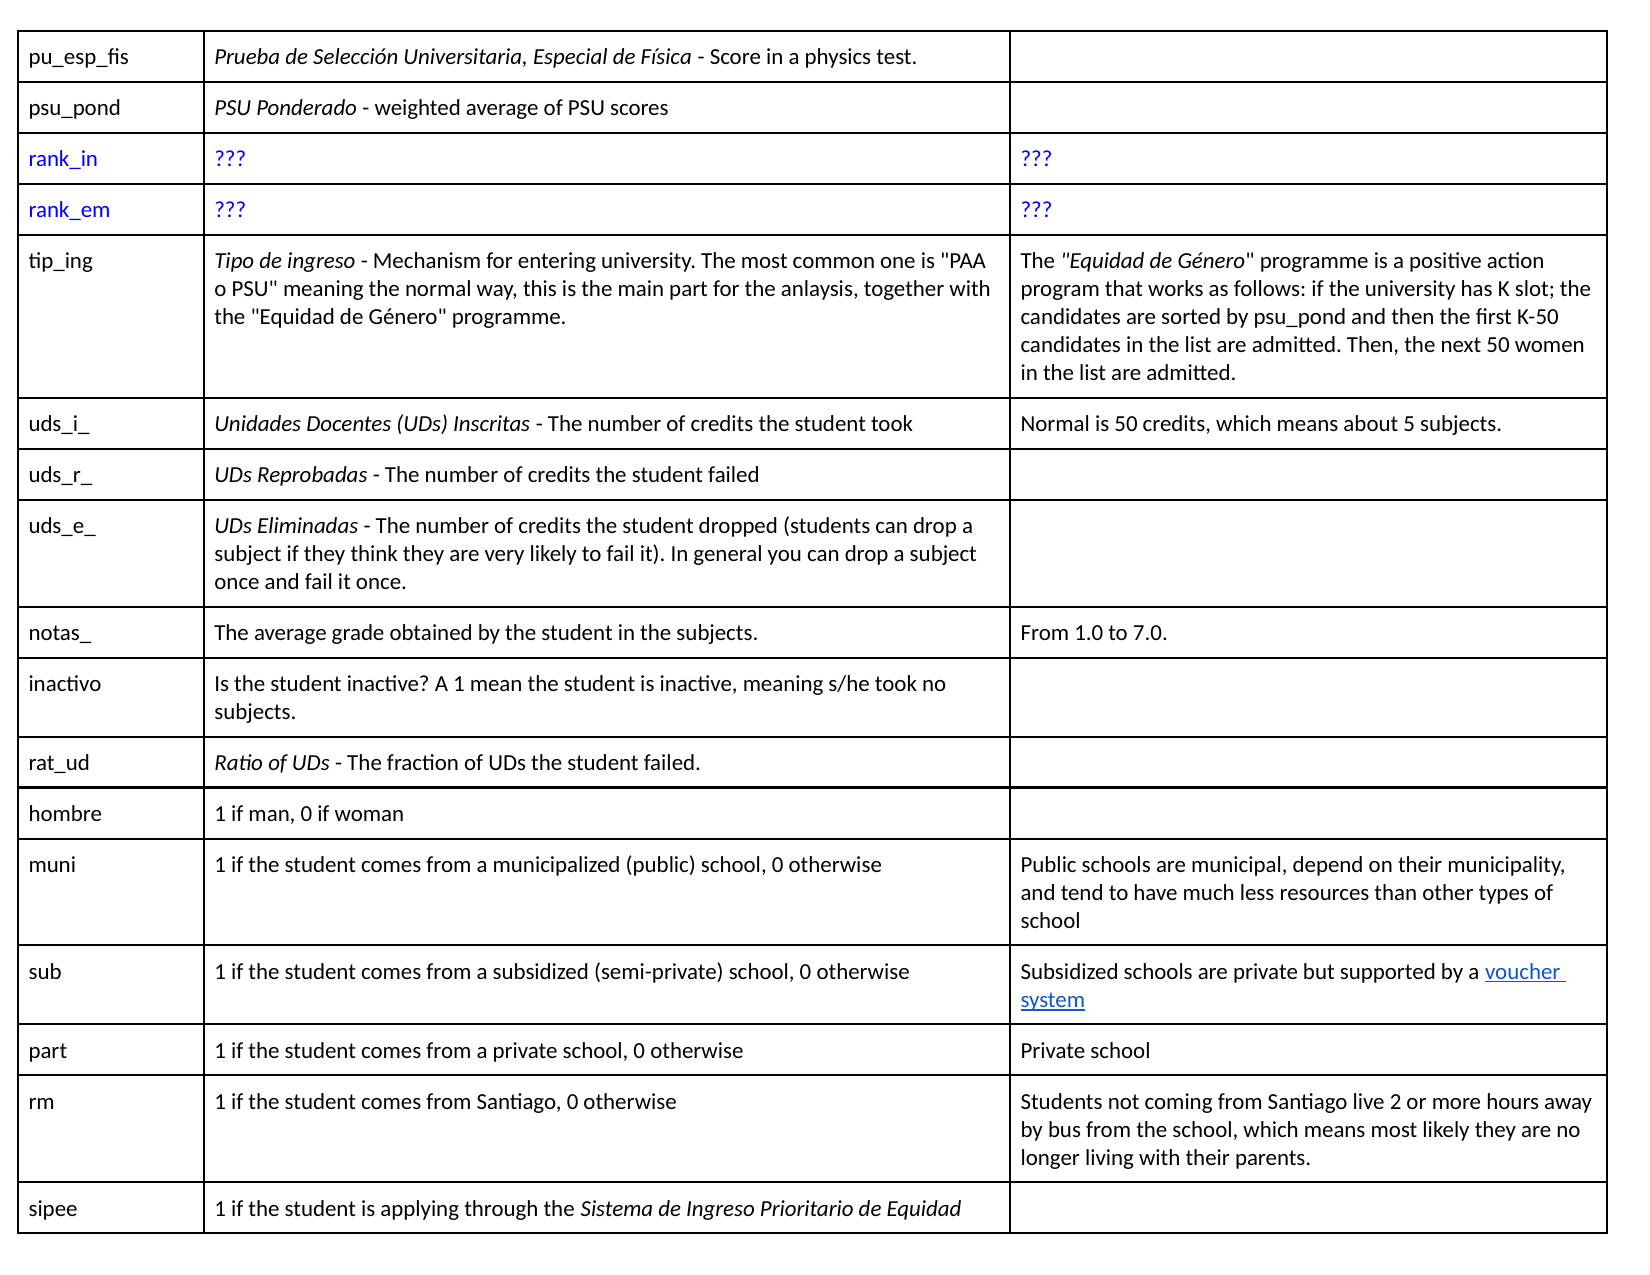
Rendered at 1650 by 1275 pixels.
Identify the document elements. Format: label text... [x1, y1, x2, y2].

table_cell [1011, 32, 1606, 81]
table_cell psu_pond [19, 83, 203, 132]
table_cell pu_esp_fis [19, 32, 203, 81]
table_cell 1 if the student comes from Santiago, 0 otherwise [205, 1076, 1009, 1181]
table_cell ??? [205, 134, 1009, 183]
table_cell uds_r_ [19, 450, 203, 499]
table_cell [1011, 789, 1606, 837]
table_cell UDs Eliminadas - The number of credits the student dropped (students can drop a subject if they think they are very likely to fail it). In general you can drop a subject once and fail it once. [205, 501, 1009, 606]
table_cell 1 if the student comes from a municipalized (public) school, 0 otherwise [205, 840, 1009, 944]
table_cell From 1.0 to 7.0. [1011, 608, 1606, 657]
table_cell Normal is 50 credits, which means about 5 subjects. [1011, 399, 1606, 448]
table_cell The average grade obtained by the student in the subjects. [205, 608, 1009, 657]
table_cell 1 if man, 0 if woman [205, 789, 1009, 837]
table_cell sub [19, 946, 203, 1023]
table_cell Private school [1011, 1025, 1606, 1074]
table_cell notas_ [19, 608, 203, 657]
table_cell uds_i_ [19, 399, 203, 448]
table_cell Prueba de Selección Universitaria, Especial de Física - Score in a physics test. [205, 32, 1009, 81]
table_cell UDs Reprobadas - The number of credits the student failed [205, 450, 1009, 499]
table_cell Ratio of UDs - The fraction of UDs the student failed. [205, 738, 1009, 786]
table_cell Unidades Docentes (UDs) Inscritas - The number of credits the student took [205, 399, 1009, 448]
table_cell ??? [205, 185, 1009, 234]
table_cell [1011, 1183, 1606, 1232]
table_cell hombre [19, 789, 203, 837]
table_cell ??? [1011, 134, 1606, 183]
table_cell 1 if the student comes from a private school, 0 otherwise [205, 1025, 1009, 1074]
table_cell rank_in [19, 134, 203, 183]
table_cell rat_ud [19, 738, 203, 786]
table_cell tip_ing [19, 236, 203, 397]
table_cell 1 if the student comes from a subsidized (semi-private) school, 0 otherwise [205, 946, 1009, 1023]
table_cell [1011, 659, 1606, 736]
table_cell PSU Ponderado - weighted average of PSU scores [205, 83, 1009, 132]
table_cell sipee [19, 1183, 203, 1232]
table_cell Students not coming from Santiago live 2 or more hours away by bus from the school, which means most likely they are no longer living with their parents. [1011, 1076, 1606, 1181]
table_cell ??? [1011, 185, 1606, 234]
table_cell [1011, 450, 1606, 499]
table_cell The "Equidad de Género" programme is a positive action program that works as follows: if the university has K slot; the candidates are sorted by psu_pond and then the first K-50 candidates in the list are admitted. Then, the next 50 women in the list are admitted. [1011, 236, 1606, 397]
table_cell rank_em [19, 185, 203, 234]
table_cell part [19, 1025, 203, 1074]
table_cell uds_e_ [19, 501, 203, 606]
table_cell [1011, 501, 1606, 606]
table_cell Subsidized schools are private but supported by a voucher system [1011, 946, 1606, 1023]
table_cell rm [19, 1076, 203, 1181]
table_cell muni [19, 840, 203, 944]
table_cell Tipo de ingreso - Mechanism for entering university. The most common one is "PAA o PSU" meaning the normal way, this is the main part for the anlaysis, together with the "Equidad de Género" programme. [205, 236, 1009, 397]
table_cell [1011, 738, 1606, 786]
table_cell [1011, 83, 1606, 132]
table_cell Public schools are municipal, depend on their municipality, and tend to have much less resources than other types of school [1011, 840, 1606, 944]
table_cell inactivo [19, 659, 203, 736]
table_cell 1 if the student is applying through the Sistema de Ingreso Prioritario de Equidad [205, 1183, 1009, 1232]
table_cell Is the student inactive? A 1 mean the student is inactive, meaning s/he took no subjects. [205, 659, 1009, 736]
